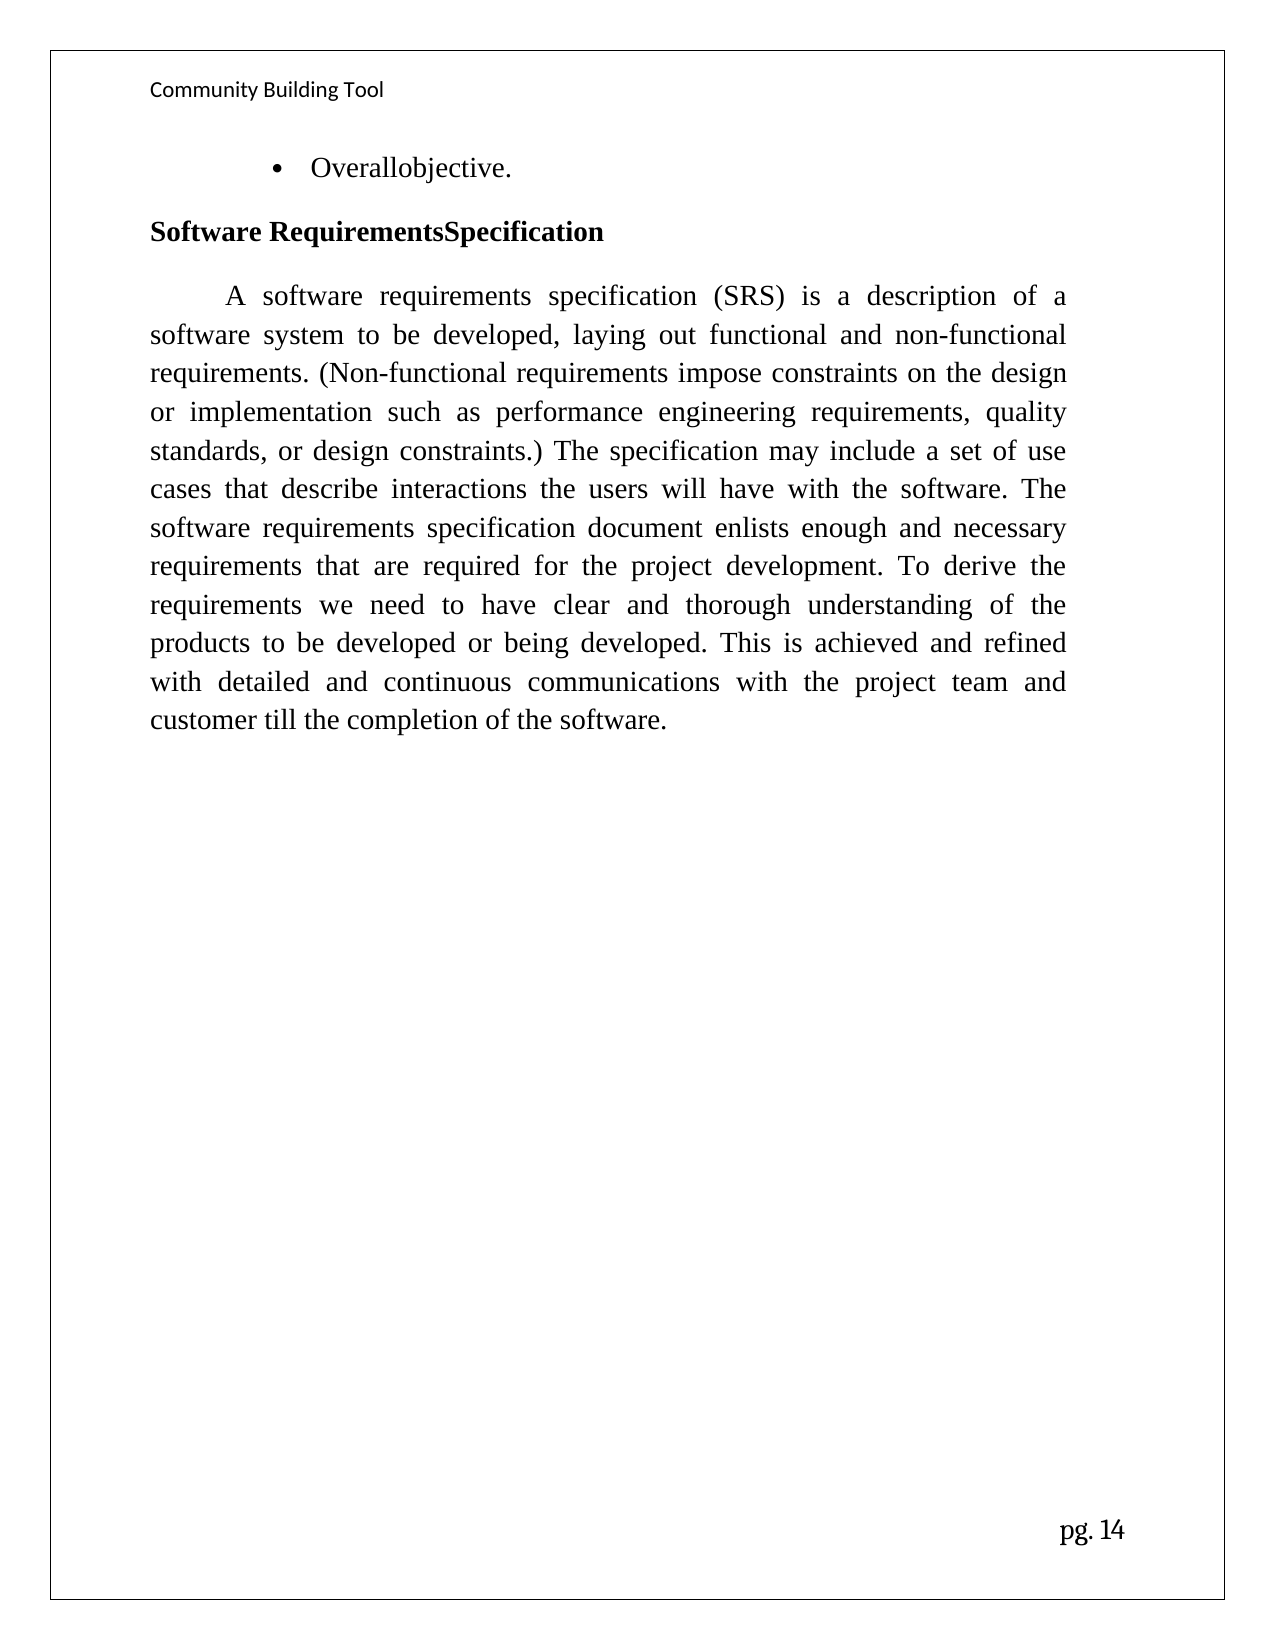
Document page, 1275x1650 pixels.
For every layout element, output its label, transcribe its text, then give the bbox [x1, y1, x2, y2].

subtitle Software RequirementsSpecification [150, 214, 1125, 248]
text A software requirements specification (SRS) is a description of a software system to be developed, laying out functional and non-functional requirements. (Non-functional requirements impose constraints on the design or implementation such as performance engineering requirements, quality standards, or design constraints.) The specification may include a set of use cases that describe interactions the users will have with the software. The software requirements specification document enlists enough and necessary requirements that are required for the project development. To derive the requirements we need to have clear and thorough understanding of the products to be developed or being developed. This is achieved and refined with detailed and continuous communications with the project team and customer till the completion of the software. [150, 278, 1068, 736]
list Overallobjective. [273, 150, 1125, 183]
